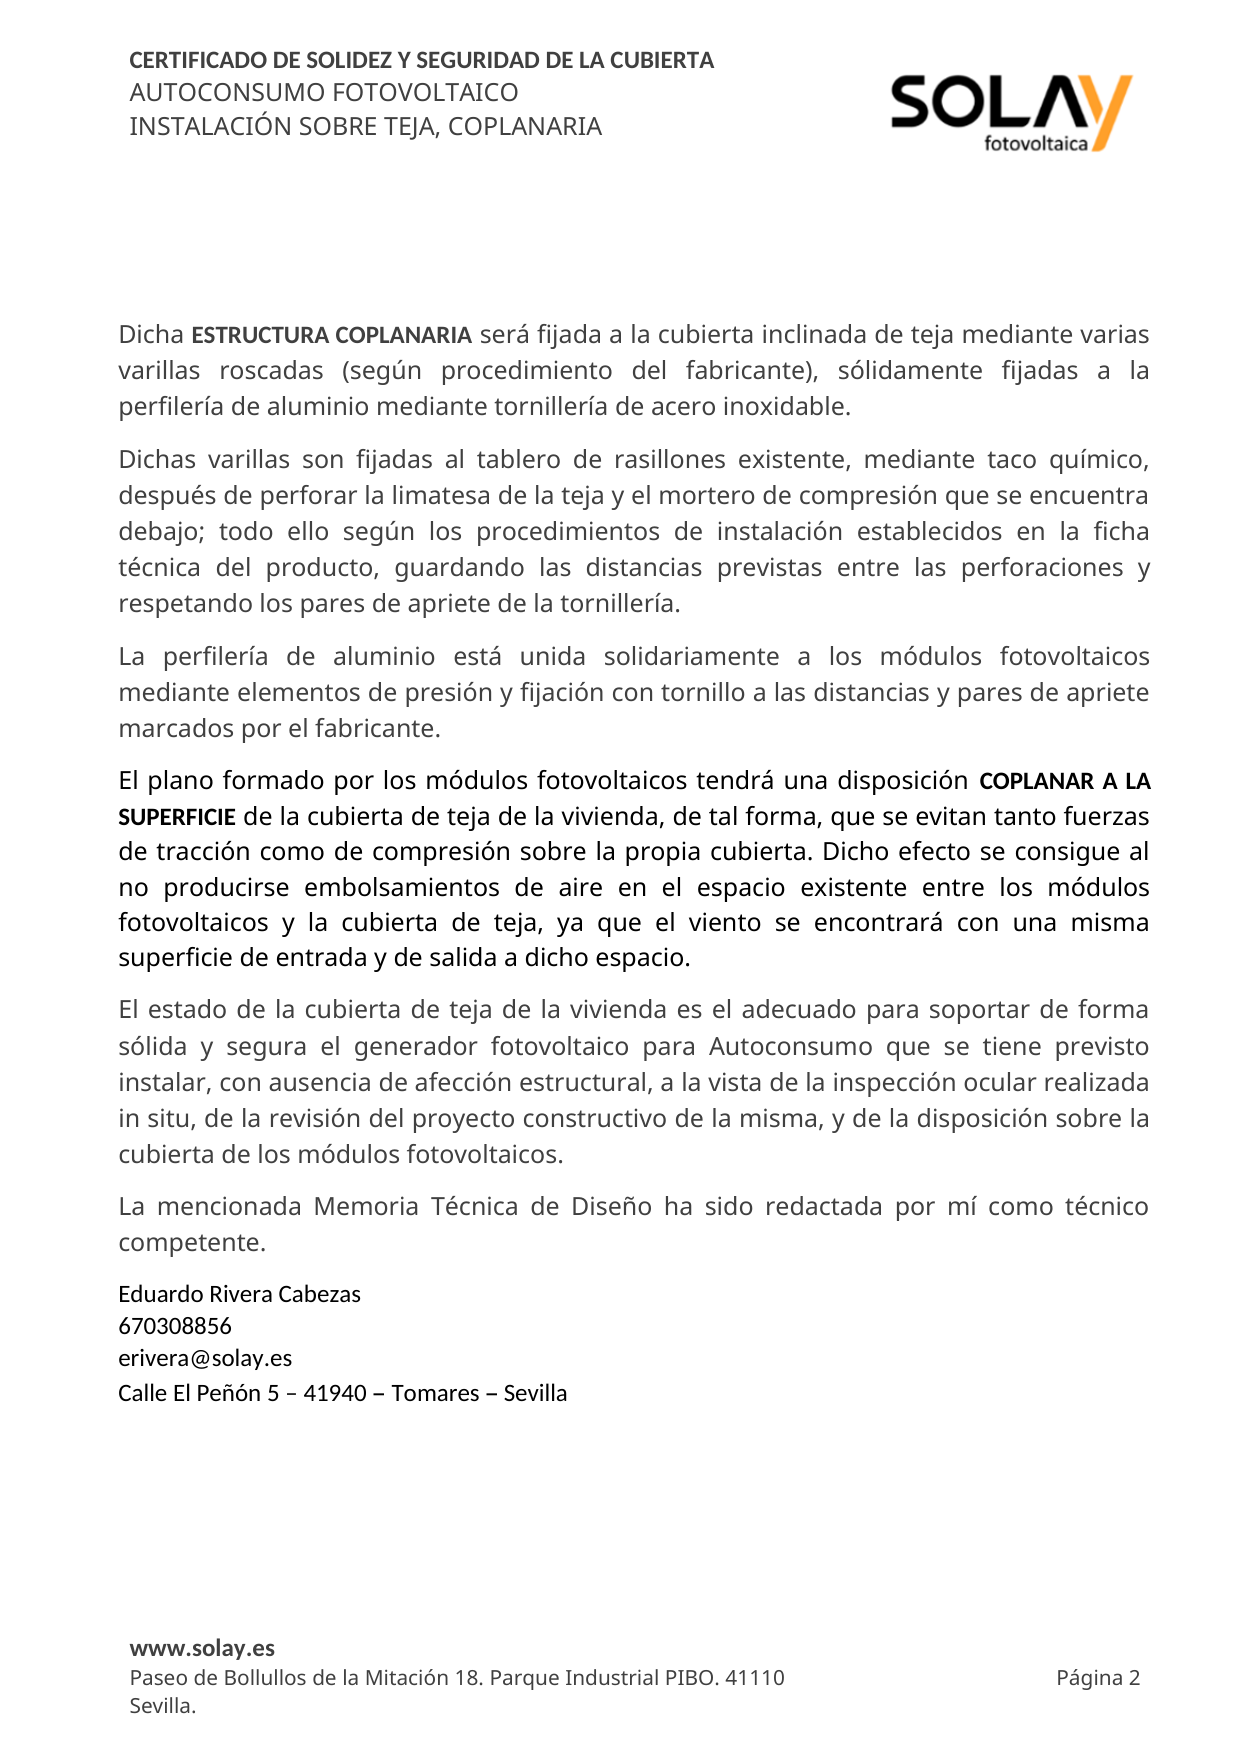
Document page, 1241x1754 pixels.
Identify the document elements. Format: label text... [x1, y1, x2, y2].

text 670308856 [118, 1310, 1152, 1341]
text La perfilería de aluminio está unida solidariamente a los módulos fotovoltaicos mediante elementos de presión y fijación con tornillo a las distancias y pares de apriete marcados por el fabricante. [118, 638, 1152, 744]
text El estado de la cubierta de teja de la vivienda es el adecuado para soportar de forma sólida y segura el generador fotovoltaico para Autoconsumo que se tiene previsto instalar, con ausencia de afección estructural, a la vista de la inspección ocular realizada in situ, de la revisión del proyecto constructivo de la misma, y de la disposición sobre la cubierta de los módulos fotovoltaicos. [118, 992, 1152, 1170]
text Eduardo Rivera Cabezas [118, 1278, 1152, 1308]
text Dichas varillas son fijadas al tablero de rasillones existente, mediante taco químico, después de perforar la limatesa de la teja y el mortero de compresión que se encuentra debajo; todo ello según los procedimientos de instalación establecidos en la ficha técnica del producto, guardando las distancias previstas entre las perforaciones y respetando los pares de apriete de la tornillería. [118, 441, 1152, 619]
text Dicha ESTRUCTURA COPLANARIA será fijada a la cubierta inclinada de teja mediante varias varillas roscadas (según procedimiento del fabricante), sólidamente fijadas a la perfilería de aluminio mediante tornillería de acero inoxidable. [118, 316, 1152, 423]
text Calle El Peñón 5 – 41940 – Tomares – Sevilla [118, 1374, 1152, 1409]
text erivera@solay.es [118, 1342, 1152, 1373]
text La mencionada Memoria Técnica de Diseño ha sido redactada por mí como técnico competente. [118, 1189, 1152, 1259]
text El plano formado por los módulos fotovoltaicos tendrá una disposición COPLANAR A LA SUPERFICIE de la cubierta de teja de la vivienda, de tal forma, que se evitan tanto fuerzas de tracción como de compresión sobre la propia cubierta. Dicho efecto se consigue al no producirse embolsamientos de aire en el espacio existente entre los módulos fotovoltaicos y la cubierta de teja, ya que el viento se encontrará con una misma superficie de entrada y de salida a dicho espacio. [118, 763, 1152, 974]
